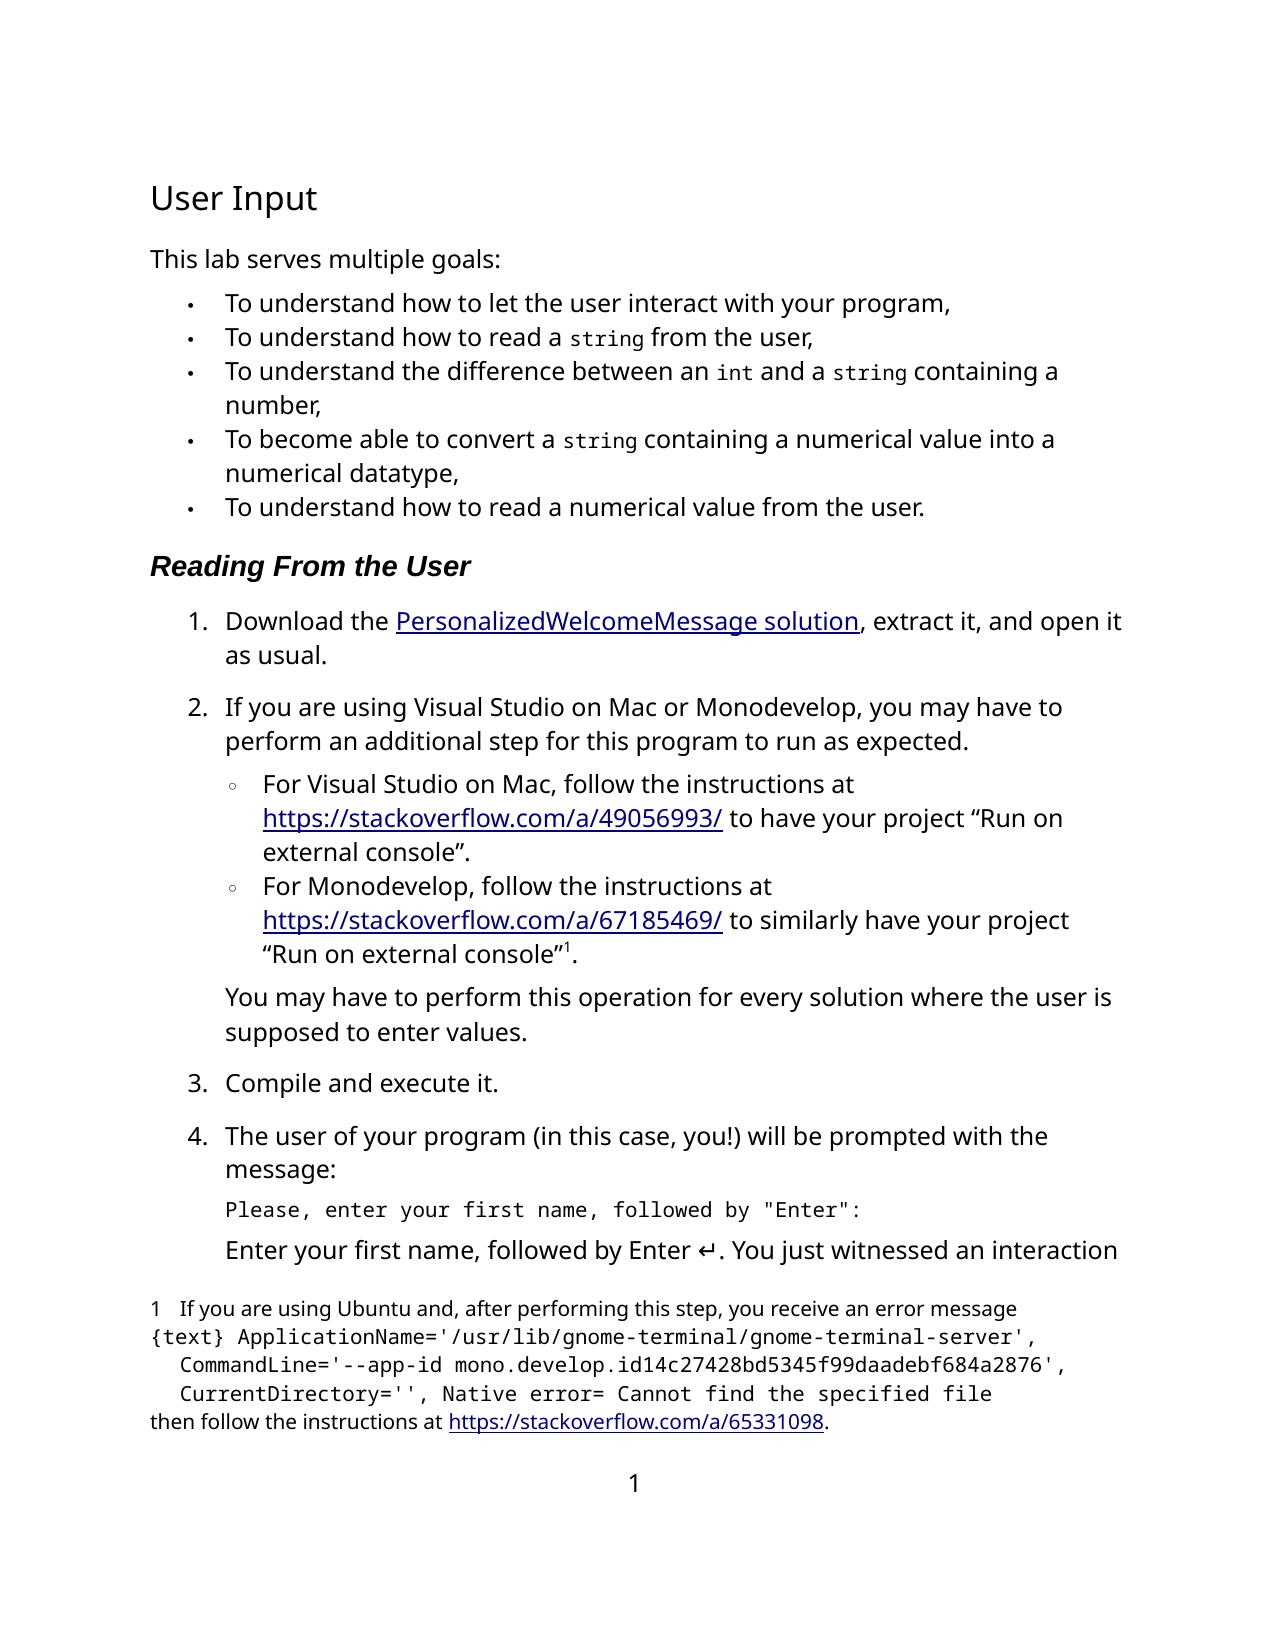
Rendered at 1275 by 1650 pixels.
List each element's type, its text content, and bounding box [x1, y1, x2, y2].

list then follow the instructions at https://stackoverflow.com/a/65331098. [150, 1407, 1125, 1436]
list To become able to convert a string containing a numerical value into a numerical datatype, [187, 421, 1125, 489]
list To understand how to let the user interact with your program, [187, 285, 1125, 319]
list You may have to perform this operation for every solution where the user is supposed to enter values. [187, 980, 1125, 1048]
list {text} ApplicationName='/usr/lib/gnome-terminal/gnome-terminal-server', CommandLine='--app-id mono.develop.id14c27428bd5345f99daadebf684a2876', CurrentDirectory='', Native error= Cannot find the specified file [150, 1322, 1125, 1407]
list To understand how to read a numerical value from the user. [187, 489, 1125, 524]
list Download the PersonalizedWelcomeMessage solution, extract it, and open it as usual. [187, 604, 1125, 672]
list For Monodevelop, follow the instructions at https://stackoverflow.com/a/67185469/ to similarly have your project “Run on external console”. [225, 869, 1125, 971]
list The user of your program (in this case, you!) will be prompted with the message: [187, 1118, 1125, 1186]
subtitle Reading From the User [150, 549, 1125, 582]
list Enter your first name, followed by Enter ↵. You just witnessed an interaction [187, 1233, 1125, 1267]
list If you are using Visual Studio on Mac or Monodevelop, you may have to perform an additional step for this program to run as expected. [187, 690, 1125, 758]
subtitle User Input [150, 175, 1125, 221]
list Compile and execute it. [187, 1066, 1125, 1100]
list For Visual Studio on Mac, follow the instructions at https://stackoverflow.com/a/49056993/ to have your project “Run on external console”. [225, 767, 1125, 869]
list Please, enter your first name, followed by "Enter": [187, 1195, 1125, 1224]
list To understand the difference between an int and a string containing a number, [187, 353, 1125, 421]
list If you are using Ubuntu and, after performing this step, you receive an error message [150, 1294, 1125, 1322]
text This lab serves multiple goals: [150, 242, 1125, 276]
list To understand how to read a string from the user, [187, 319, 1125, 353]
